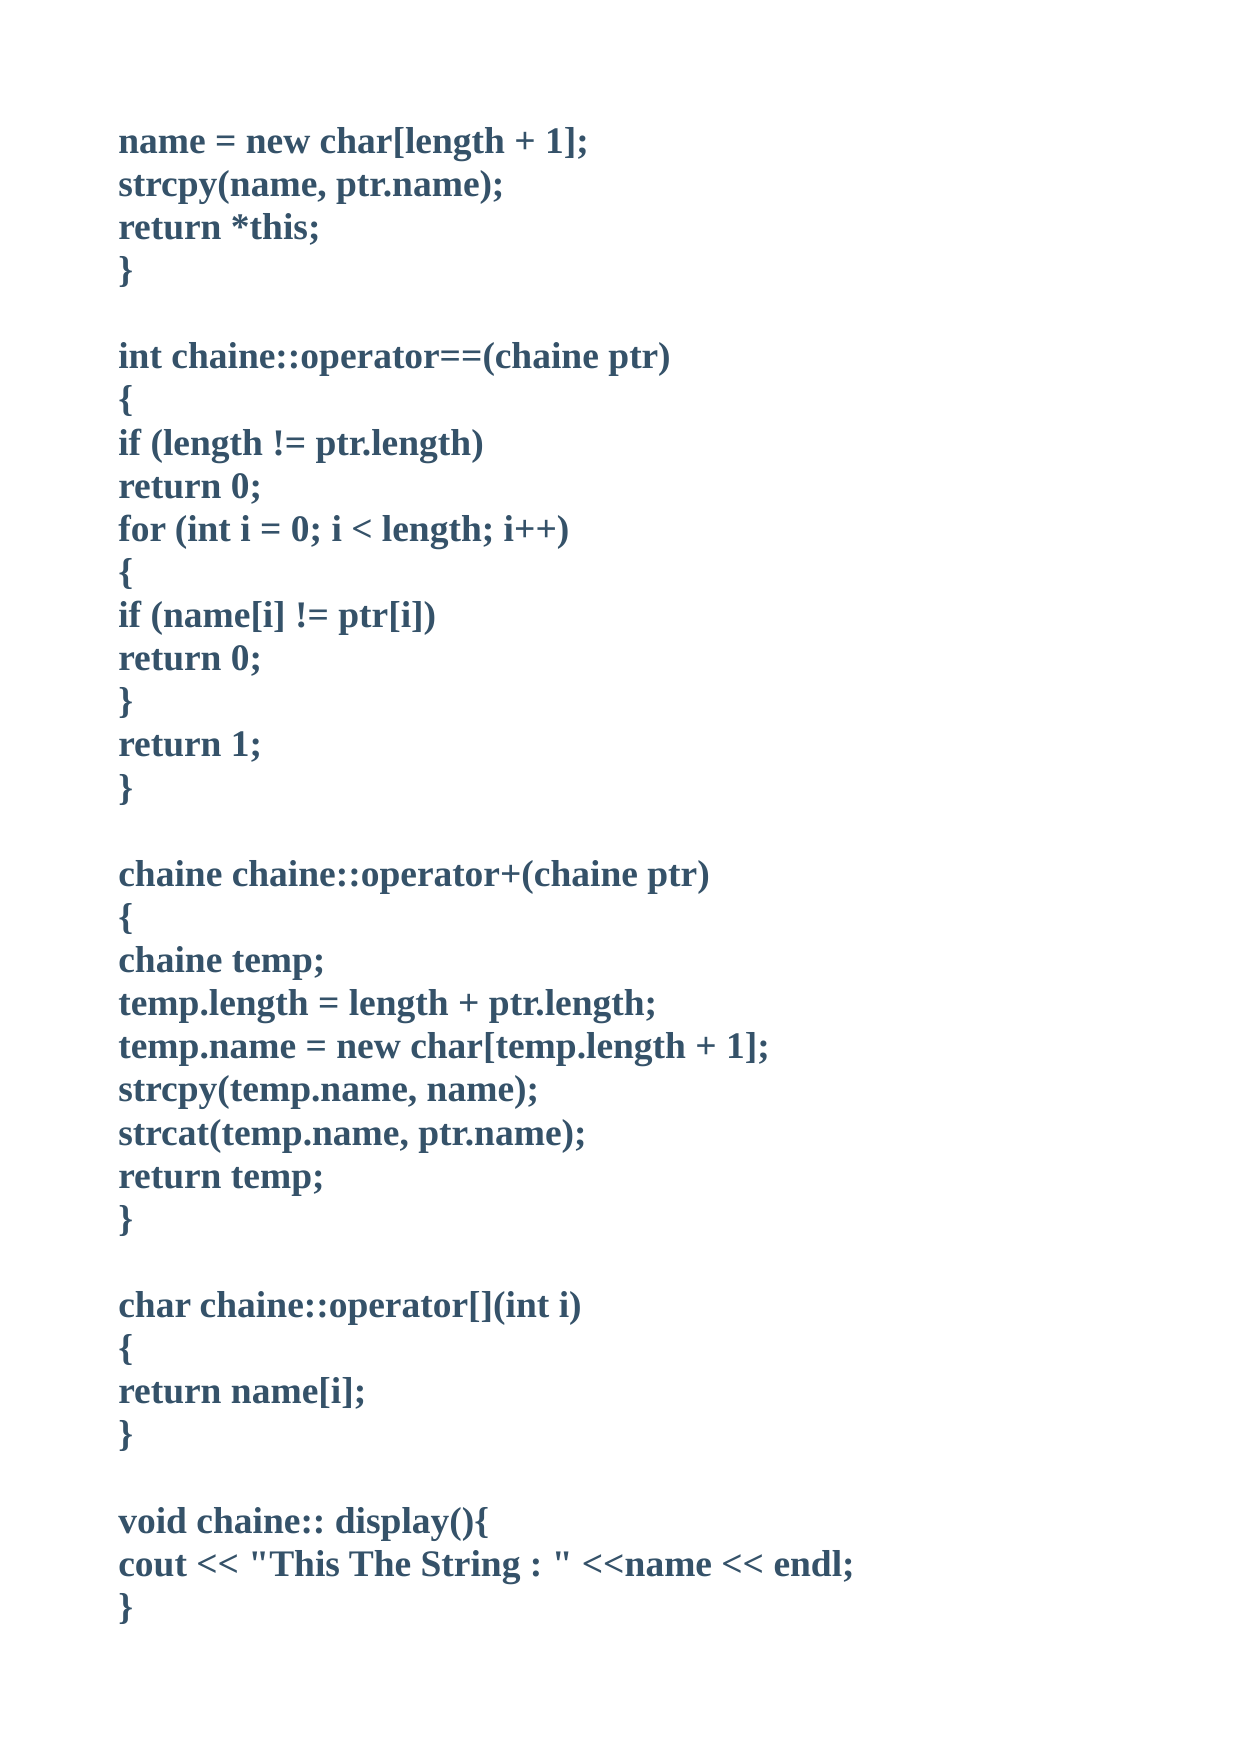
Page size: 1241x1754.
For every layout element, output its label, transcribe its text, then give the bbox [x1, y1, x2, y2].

text return 1; [118, 722, 1122, 765]
text return 0; [118, 463, 1122, 506]
text } [118, 1196, 1122, 1239]
text } [118, 679, 1122, 722]
text return *this; [118, 204, 1122, 247]
text strcat(temp.name, ptr.name); [118, 1110, 1122, 1153]
text void chaine:: display(){ [118, 1498, 1122, 1541]
text { [118, 1326, 1122, 1369]
text int chaine::operator==(chaine ptr) [118, 334, 1122, 377]
text if (length != ptr.length) [118, 420, 1122, 463]
text } [118, 765, 1122, 808]
text { [118, 549, 1122, 592]
text return temp; [118, 1153, 1122, 1196]
text return name[i]; [118, 1369, 1122, 1412]
text strcpy(name, ptr.name); [118, 161, 1122, 204]
text for (int i = 0; i < length; i++) [118, 506, 1122, 549]
text return 0; [118, 636, 1122, 679]
text temp.length = length + ptr.length; [118, 981, 1122, 1024]
text } [118, 247, 1122, 291]
text } [118, 1412, 1122, 1455]
text } [118, 1584, 1122, 1627]
text { [118, 894, 1122, 937]
text chaine chaine::operator+(chaine ptr) [118, 851, 1122, 894]
text { [118, 377, 1122, 420]
text chaine temp; [118, 937, 1122, 981]
text if (name[i] != ptr[i]) [118, 592, 1122, 636]
text name = new char[length + 1]; [118, 118, 1122, 161]
text cout << "This The String : " <<name << endl; [118, 1541, 1122, 1584]
text temp.name = new char[temp.length + 1]; [118, 1024, 1122, 1067]
text strcpy(temp.name, name); [118, 1067, 1122, 1110]
text char chaine::operator[](int i) [118, 1282, 1122, 1326]
